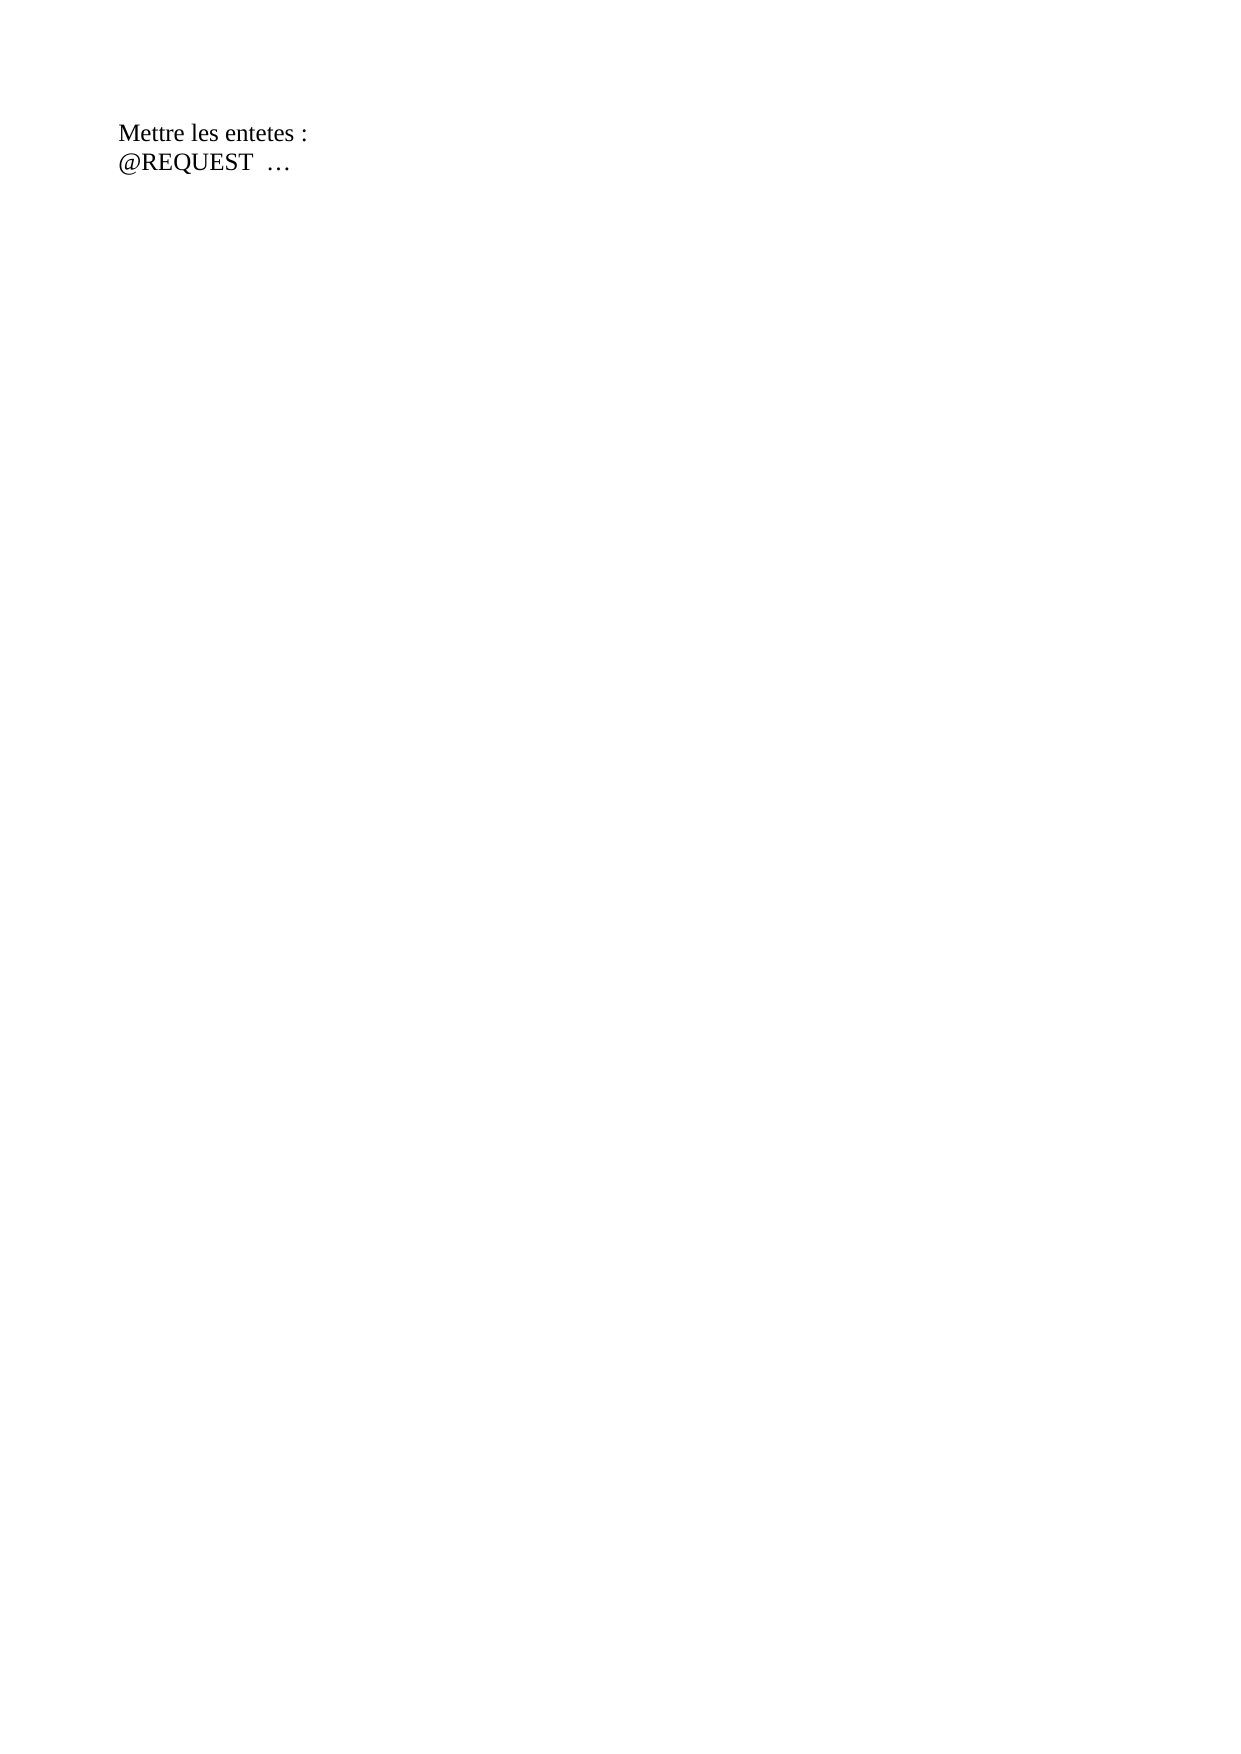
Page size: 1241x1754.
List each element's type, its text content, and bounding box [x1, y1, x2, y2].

text @REQUEST … [118, 147, 1122, 176]
text Mettre les entetes : [118, 118, 1122, 147]
